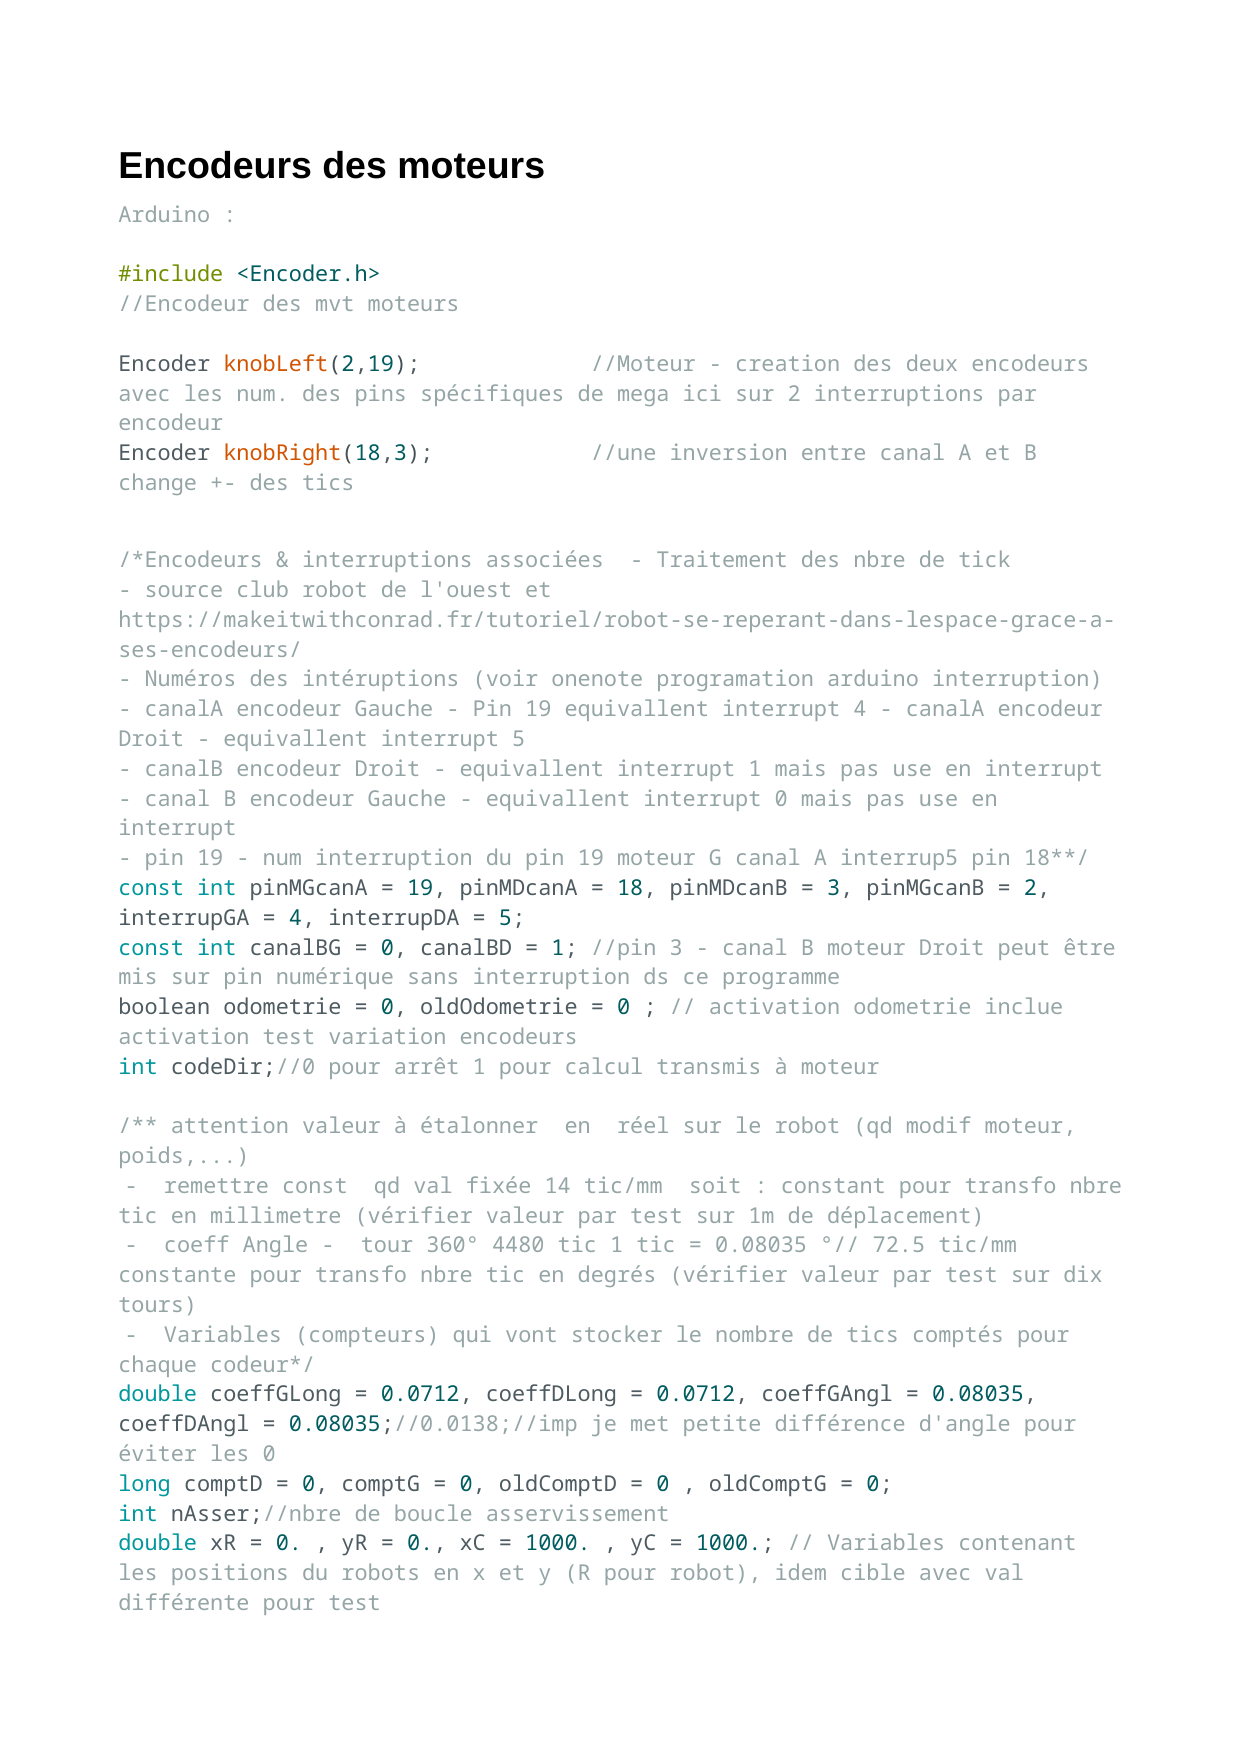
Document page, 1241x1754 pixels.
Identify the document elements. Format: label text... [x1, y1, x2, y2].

text - source club robot de l'ouest et https://makeitwithconrad.fr/tutoriel/robot-se-reperant-dans-lespace-grace-a-ses-encodeurs/ [118, 574, 1122, 663]
text double xR = 0. , yR = 0., xC = 1000. , yC = 1000.; // Variables contenant les positions du robots en x et y (R pour robot), idem cible avec val différente pour test [118, 1527, 1122, 1617]
text - Numéros des intéruptions (voir onenote programation arduino interruption) [118, 663, 1122, 693]
text Encoder knobLeft(2,19); //Moteur - creation des deux encodeurs avec les num. des pins spécifiques de mega ici sur 2 interruptions par encodeur [118, 348, 1122, 437]
text int nAsser;//nbre de boucle asservissement [118, 1497, 1122, 1527]
text Arduino : [118, 199, 1122, 228]
text double coeffGLong = 0.0712, coeffDLong = 0.0712, coeffGAngl = 0.08035, coeffDAngl = 0.08035;//0.0138;//imp je met petite différence d'angle pour éviter les 0 [118, 1378, 1122, 1468]
text - canalA encodeur Gauche - Pin 19 equivallent interrupt 4 - canalA encodeur Droit - equivallent interrupt 5 [118, 693, 1122, 753]
text - pin 19 - num interruption du pin 19 moteur G canal A interrup5 pin 18**/ [118, 842, 1122, 872]
text const int pinMGcanA = 19, pinMDcanA = 18, pinMDcanB = 3, pinMGcanB = 2, interrupGA = 4, interrupDA = 5; [118, 872, 1122, 932]
text long comptD = 0, comptG = 0, oldComptD = 0 , oldComptG = 0; [118, 1468, 1122, 1497]
text const int canalBG = 0, canalBD = 1; //pin 3 - canal B moteur Droit peut être mis sur pin numérique sans interruption ds ce programme [118, 932, 1122, 991]
text - remettre const qd val fixée 14 tic/mm soit : constant pour transfo nbre tic en millimetre (vérifier valeur par test sur 1m de déplacement) [118, 1170, 1122, 1229]
text Encoder knobRight(18,3); //une inversion entre canal A et B change +- des tics [118, 437, 1122, 497]
text - canalB encodeur Droit - equivallent interrupt 1 mais pas use en interrupt - canal B encodeur Gauche - equivallent interrupt 0 mais pas use en interrupt [118, 753, 1122, 842]
text //Encodeur des mvt moteurs [118, 288, 1122, 318]
text boolean odometrie = 0, oldOdometrie = 0 ; // activation odometrie inclue activation test variation encodeurs [118, 991, 1122, 1051]
text #include <Encoder.h> [118, 258, 1122, 288]
text - coeff Angle - tour 360° 4480 tic 1 tic = 0.08035 °// 72.5 tic/mm constante pour transfo nbre tic en degrés (vérifier valeur par test sur dix tours) [118, 1229, 1122, 1319]
text - Variables (compteurs) qui vont stocker le nombre de tics comptés pour chaque codeur*/ [118, 1319, 1122, 1378]
subtitle Encodeurs des moteurs [118, 143, 1122, 186]
text /** attention valeur à étalonner en réel sur le robot (qd modif moteur, poids,...) [118, 1110, 1122, 1170]
text /*Encodeurs & interruptions associées - Traitement des nbre de tick [118, 544, 1122, 574]
text int codeDir;//0 pour arrêt 1 pour calcul transmis à moteur [118, 1051, 1122, 1081]
